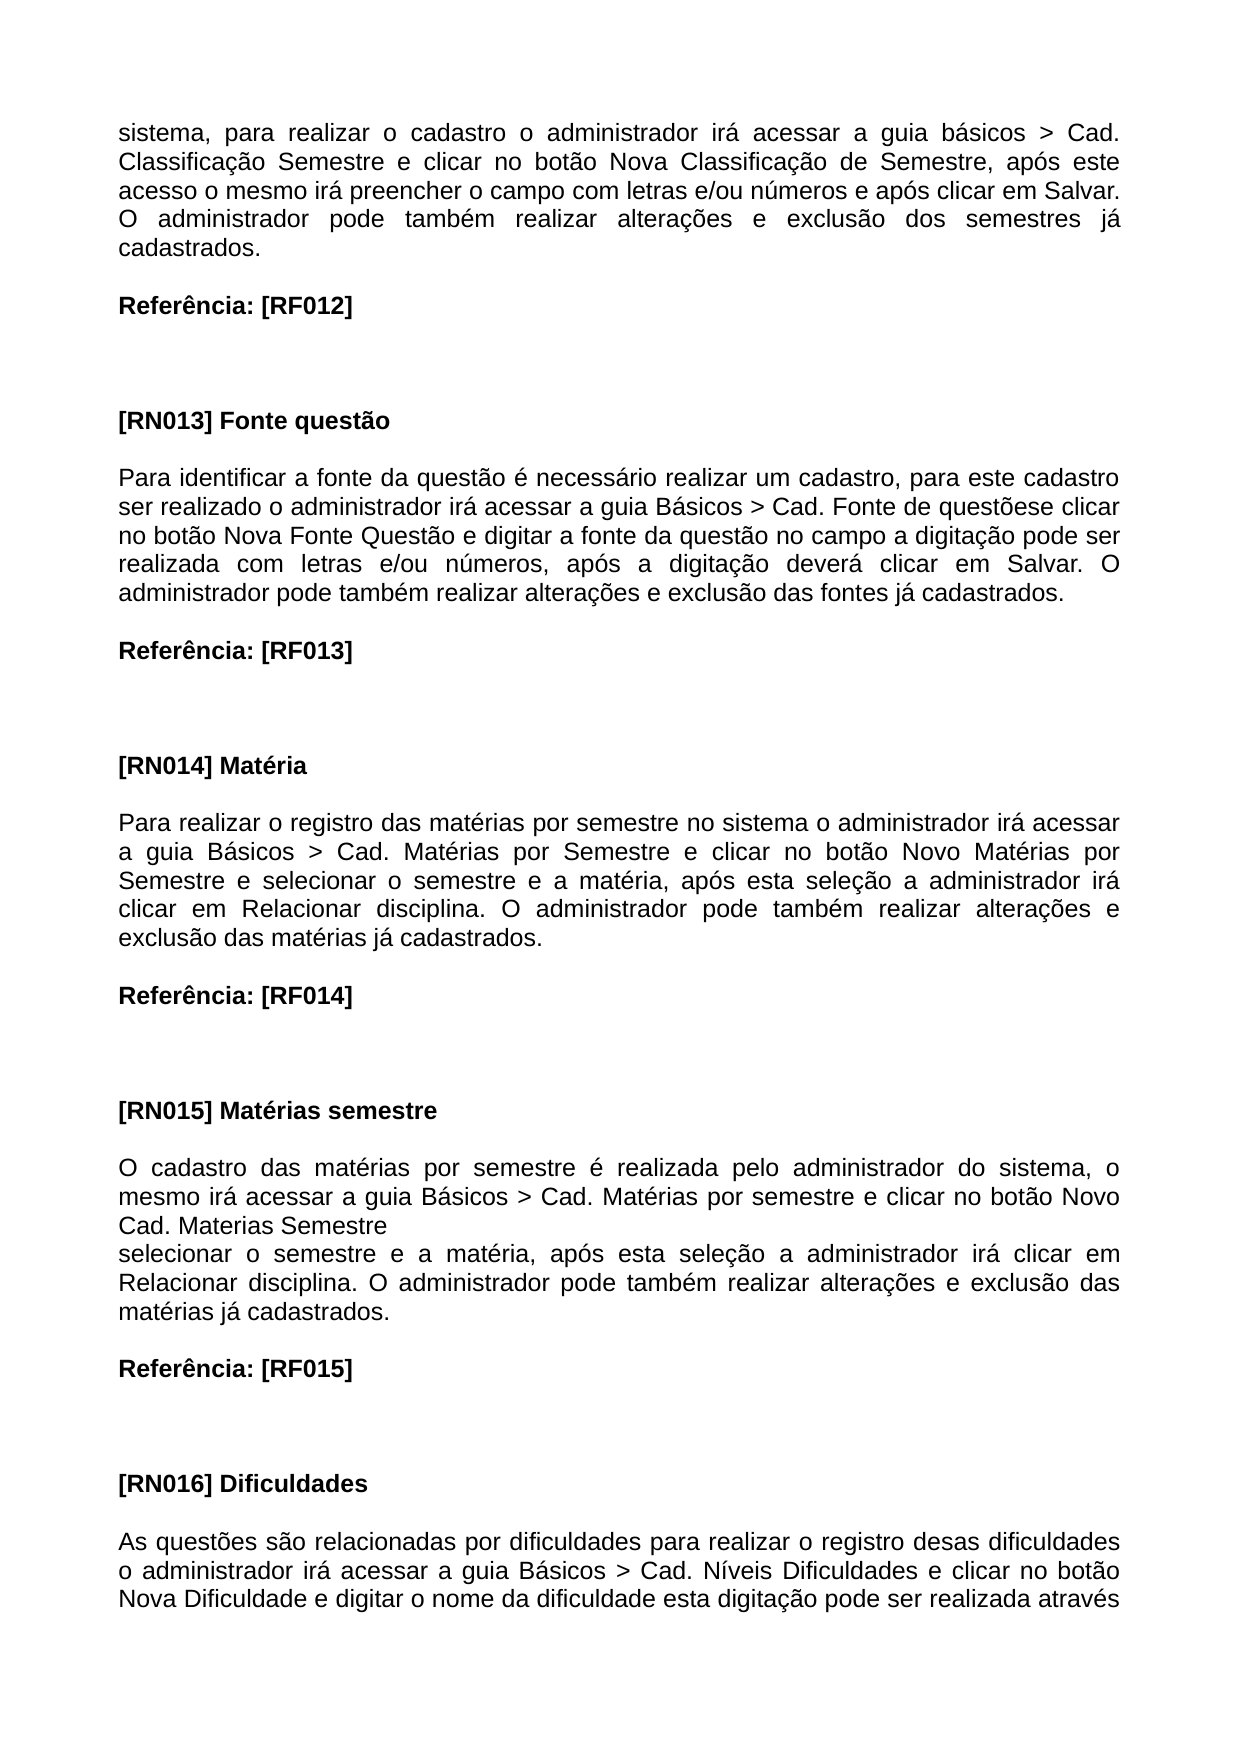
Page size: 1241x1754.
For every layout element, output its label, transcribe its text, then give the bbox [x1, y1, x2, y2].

text [RN016] Dificuldades [118, 1469, 1122, 1498]
text Para realizar o registro das matérias por semestre no sistema o administrador irá acessar a guia Básicos > Cad. Matérias por Semestre e clicar no botão Novo Matérias por Semestre e selecionar o semestre e a matéria, após esta seleção a administrador irá clicar em Relacionar disciplina. O administrador pode também realizar alterações e exclusão das matérias já cadastrados. [118, 808, 1122, 952]
text Referência: [RF015] [118, 1354, 1122, 1383]
text Para identificar a fonte da questão é necessário realizar um cadastro, para este cadastro ser realizado o administrador irá acessar a guia Básicos > Cad. Fonte de questõese clicar no botão Nova Fonte Questão e digitar a fonte da questão no campo a digitação pode ser realizada com letras e/ou números, após a digitação deverá clicar em Salvar. O administrador pode também realizar alterações e exclusão das fontes já cadastrados. [118, 463, 1122, 607]
text Referência: [RF013] [118, 636, 1122, 664]
text Referência: [RF012] [118, 291, 1122, 319]
text [RN014] Matéria [118, 751, 1122, 779]
text sistema, para realizar o cadastro o administrador irá acessar a guia básicos > Cad. Classificação Semestre e clicar no botão Nova Classificação de Semestre, após este acesso o mesmo irá preencher o campo com letras e/ou números e após clicar em Salvar. O administrador pode também realizar alterações e exclusão dos semestres já cadastrados. [118, 118, 1122, 262]
text Referência: [RF014] [118, 981, 1122, 1009]
text [RN015] Matérias semestre [118, 1096, 1122, 1124]
text [RN013] Fonte questão [118, 406, 1122, 434]
text selecionar o semestre e a matéria, após esta seleção a administrador irá clicar em Relacionar disciplina. O administrador pode também realizar alterações e exclusão das matérias já cadastrados. [118, 1239, 1122, 1326]
text As questões são relacionadas por dificuldades para realizar o registro desas dificuldades o administrador irá acessar a guia Básicos > Cad. Níveis Dificuldades e clicar no botão Nova Dificuldade e digitar o nome da dificuldade esta digitação pode ser realizada através [118, 1527, 1122, 1613]
text O cadastro das matérias por semestre é realizada pelo administrador do sistema, o mesmo irá acessar a guia Básicos > Cad. Matérias por semestre e clicar no botão Novo Cad. Materias Semestre [118, 1153, 1122, 1239]
